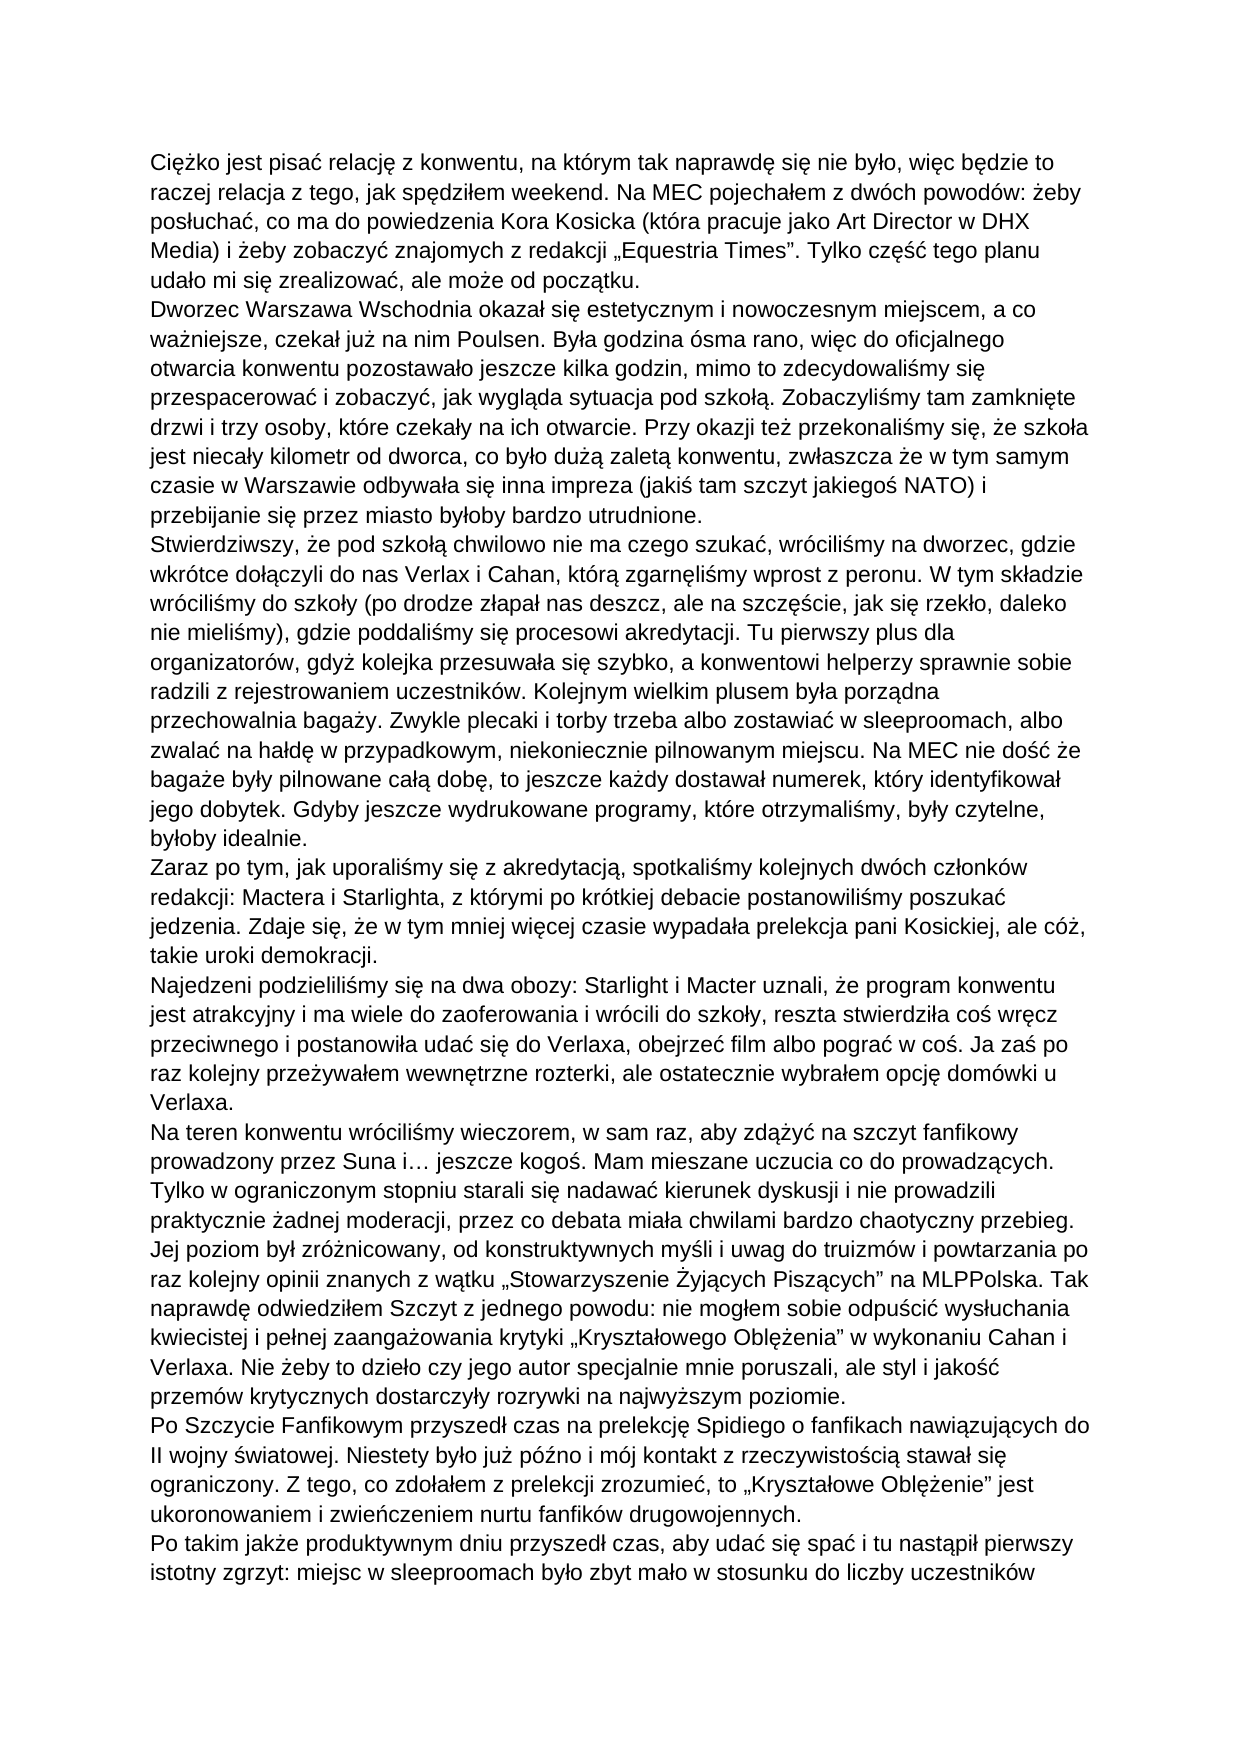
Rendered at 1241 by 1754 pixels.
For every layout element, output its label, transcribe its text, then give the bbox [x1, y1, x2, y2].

text Zaraz po tym, jak uporaliśmy się z akredytacją, spotkaliśmy kolejnych dwóch członków redakcji: Mactera i Starlighta, z którymi po krótkiej debacie postanowiliśmy poszukać jedzenia. Zdaje się, że w tym mniej więcej czasie wypadała prelekcja pani Kosickiej, ale cóż, takie uroki demokracji. [150, 855, 1091, 969]
text Dworzec Warszawa Wschodnia okazał się estetycznym i nowoczesnym miejscem, a co ważniejsze, czekał już na nim Poulsen. Była godzina ósma rano, więc do oficjalnego otwarcia konwentu pozostawało jeszcze kilka godzin, mimo to zdecydowaliśmy się przespacerować i zobaczyć, jak wygląda sytuacja pod szkołą. Zobaczyliśmy tam zamknięte drzwi i trzy osoby, które czekały na ich otwarcie. Przy okazji też przekonaliśmy się, że szkoła jest niecały kilometr od dworca, co było dużą zaletą konwentu, zwłaszcza że w tym samym czasie w Warszawie odbywała się inna impreza (jakiś tam szczyt jakiegoś NATO) i przebijanie się przez miasto byłoby bardzo utrudnione. [150, 297, 1091, 528]
text Ciężko jest pisać relację z konwentu, na którym tak naprawdę się nie było, więc będzie to raczej relacja z tego, jak spędziłem weekend. Na MEC pojechałem z dwóch powodów: żeby posłuchać, co ma do powiedzenia Kora Kosicka (która pracuje jako Art Director w DHX Media) i żeby zobaczyć znajomych z redakcji „Equestria Times”. Tylko część tego planu udało mi się zrealizować, ale może od początku. [150, 150, 1091, 293]
text Po Szczycie Fanfikowym przyszedł czas na prelekcję Spidiego o fanfikach nawiązujących do II wojny światowej. Niestety było już późno i mój kontakt z rzeczywistością stawał się ograniczony. Z tego, co zdołałem z prelekcji zrozumieć, to „Kryształowe Oblężenie” jest ukoronowaniem i zwieńczeniem nurtu fanfików drugowojennych. [150, 1413, 1091, 1527]
text Najedzeni podzieliliśmy się na dwa obozy: Starlight i Macter uznali, że program konwentu jest atrakcyjny i ma wiele do zaoferowania i wrócili do szkoły, reszta stwierdziła coś wręcz przeciwnego i postanowiła udać się do Verlaxa, obejrzeć film albo pograć w coś. Ja zaś po raz kolejny przeżywałem wewnętrzne rozterki, ale ostatecznie wybrałem opcję domówki u Verlaxa. [150, 972, 1091, 1116]
text Stwierdziwszy, że pod szkołą chwilowo nie ma czego szukać, wróciliśmy na dworzec, gdzie wkrótce dołączyli do nas Verlax i Cahan, którą zgarnęliśmy wprost z peronu. W tym składzie wróciliśmy do szkoły (po drodze złapał nas deszcz, ale na szczęście, jak się rzekło, daleko nie mieliśmy), gdzie poddaliśmy się procesowi akredytacji. Tu pierwszy plus dla organizatorów, gdyż kolejka przesuwała się szybko, a konwentowi helperzy sprawnie sobie radzili z rejestrowaniem uczestników. Kolejnym wielkim plusem była porządna przechowalnia bagaży. Zwykle plecaki i torby trzeba albo zostawiać w sleeproomach, albo zwalać na hałdę w przypadkowym, niekoniecznie pilnowanym miejscu. Na MEC nie dość że bagaże były pilnowane całą dobę, to jeszcze każdy dostawał numerek, który identyfikował jego dobytek. Gdyby jeszcze wydrukowane programy, które otrzymaliśmy, były czytelne, byłoby idealnie. [150, 532, 1091, 851]
text Po takim jakże produktywnym dniu przyszedł czas, aby udać się spać i tu nastąpił pierwszy istotny zgrzyt: miejsc w sleeproomach było zbyt mało w stosunku do liczby uczestników [150, 1531, 1091, 1586]
text Na teren konwentu wróciliśmy wieczorem, w sam raz, aby zdążyć na szczyt fanfikowy prowadzony przez Suna i… jeszcze kogoś. Mam mieszane uczucia co do prowadzących. Tylko w ograniczonym stopniu starali się nadawać kierunek dyskusji i nie prowadzili praktycznie żadnej moderacji, przez co debata miała chwilami bardzo chaotyczny przebieg. Jej poziom był zróżnicowany, od konstruktywnych myśli i uwag do truizmów i powtarzania po raz kolejny opinii znanych z wątku „Stowarzyszenie Żyjących Piszących” na MLPPolska. Tak naprawdę odwiedziłem Szczyt z jednego powodu: nie mogłem sobie odpuścić wysłuchania kwiecistej i pełnej zaangażowania krytyki „Kryształowego Oblężenia” w wykonaniu Cahan i Verlaxa. Nie żeby to dzieło czy jego autor specjalnie mnie poruszali, ale styl i jakość przemów krytycznych dostarczyły rozrywki na najwyższym poziomie. [150, 1119, 1091, 1409]
